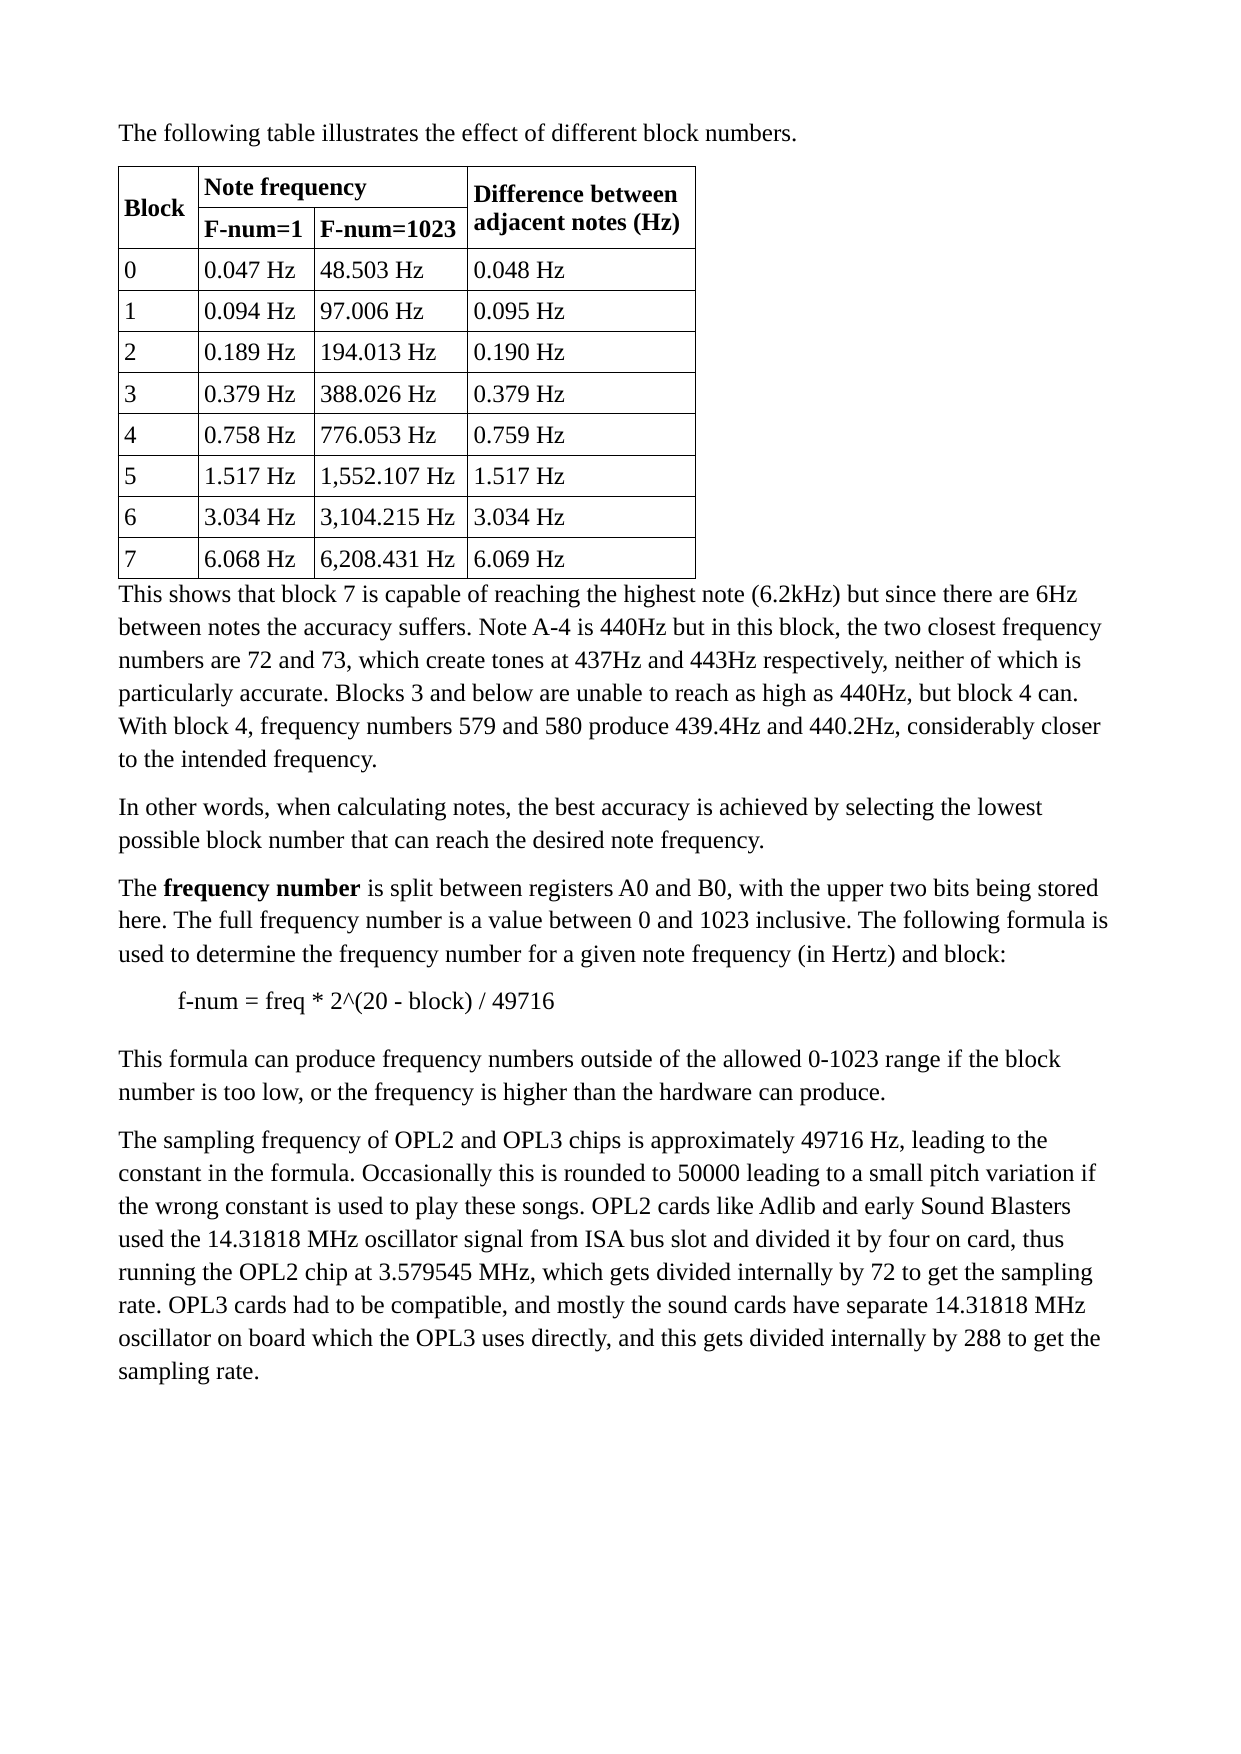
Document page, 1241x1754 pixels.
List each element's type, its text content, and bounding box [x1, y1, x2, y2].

table_header Note frequency [199, 167, 467, 207]
table_cell F-num=1023 [315, 208, 467, 248]
table_cell 3 [119, 373, 198, 413]
table_cell 3,104.215 Hz [315, 497, 467, 537]
table_cell 194.013 Hz [315, 332, 467, 372]
table_cell 2 [119, 332, 198, 372]
table_cell 0.758 Hz [199, 414, 314, 454]
table_cell 6.068 Hz [199, 538, 314, 578]
text The sampling frequency of OPL2 and OPL3 chips is approximately 49716 Hz, leading to the constant in the formula. Occasionally this is rounded to 50000 leading to a small pitch variation if the wrong constant is used to play these songs. OPL2 cards like Adlib and early Sound Blasters used the 14.31818 MHz oscillator signal from ISA bus slot and divided it by four on card, thus running the OPL2 chip at 3.579545 MHz, which gets divided internally by 72 to get the sampling rate. OPL3 cards had to be compatible, and mostly the sound cards have separate 14.31818 MHz oscillator on board which the OPL3 uses directly, and this gets divided internally by 288 to get the sampling rate. [118, 1125, 1122, 1385]
table_cell 0.047 Hz [199, 249, 314, 289]
table_cell 1,552.107 Hz [315, 456, 467, 496]
table_cell 97.006 Hz [315, 291, 467, 331]
table_cell 3.034 Hz [468, 497, 695, 537]
table_header Difference between adjacent notes (Hz) [468, 167, 695, 248]
table_cell 6.069 Hz [468, 538, 695, 578]
text The following table illustrates the effect of different block numbers. [118, 118, 1122, 147]
table_cell 6,208.431 Hz [315, 538, 467, 578]
table_cell 0.379 Hz [468, 373, 695, 413]
table_cell F-num=1 [199, 208, 314, 248]
table_cell 0.190 Hz [468, 332, 695, 372]
table_cell 5 [119, 456, 198, 496]
table_cell 4 [119, 414, 198, 454]
list f-num = freq * 2^(20 - block) / 49716 [177, 986, 1122, 1015]
table_cell 6 [119, 497, 198, 537]
table_cell 0 [119, 249, 198, 289]
table_cell 388.026 Hz [315, 373, 467, 413]
table_cell 1.517 Hz [468, 456, 695, 496]
table_cell 3.034 Hz [199, 497, 314, 537]
table_cell 0.094 Hz [199, 291, 314, 331]
table_cell 7 [119, 538, 198, 578]
table_cell 0.048 Hz [468, 249, 695, 289]
table_header Block [119, 167, 198, 248]
table_cell 0.759 Hz [468, 414, 695, 454]
table_cell 1 [119, 291, 198, 331]
table_cell 0.189 Hz [199, 332, 314, 372]
table_cell 0.095 Hz [468, 291, 695, 331]
table_cell 0.379 Hz [199, 373, 314, 413]
text In other words, when calculating notes, the best accuracy is achieved by selecting the lowest possible block number that can reach the desired note frequency. [118, 792, 1122, 854]
text This shows that block 7 is capable of reaching the highest note (6.2kHz) but since there are 6Hz between notes the accuracy suffers. Note A-4 is 440Hz but in this block, the two closest frequency numbers are 72 and 73, which create tones at 437Hz and 443Hz respectively, neither of which is particularly accurate. Blocks 3 and below are unable to reach as high as 440Hz, but block 4 can. With block 4, frequency numbers 579 and 580 produce 439.4Hz and 440.2Hz, considerably closer to the intended frequency. [118, 579, 1122, 773]
text The frequency number is split between registers A0 and B0, with the upper two bits being stored here. The full frequency number is a value between 0 and 1023 inclusive. The following formula is used to determine the frequency number for a given note frequency (in Hertz) and block: [118, 873, 1122, 967]
table_cell 48.503 Hz [315, 249, 467, 289]
table_cell 1.517 Hz [199, 456, 314, 496]
text This formula can produce frequency numbers outside of the allowed 0-1023 range if the block number is too low, or the frequency is higher than the hardware can produce. [118, 1044, 1122, 1106]
table_cell 776.053 Hz [315, 414, 467, 454]
